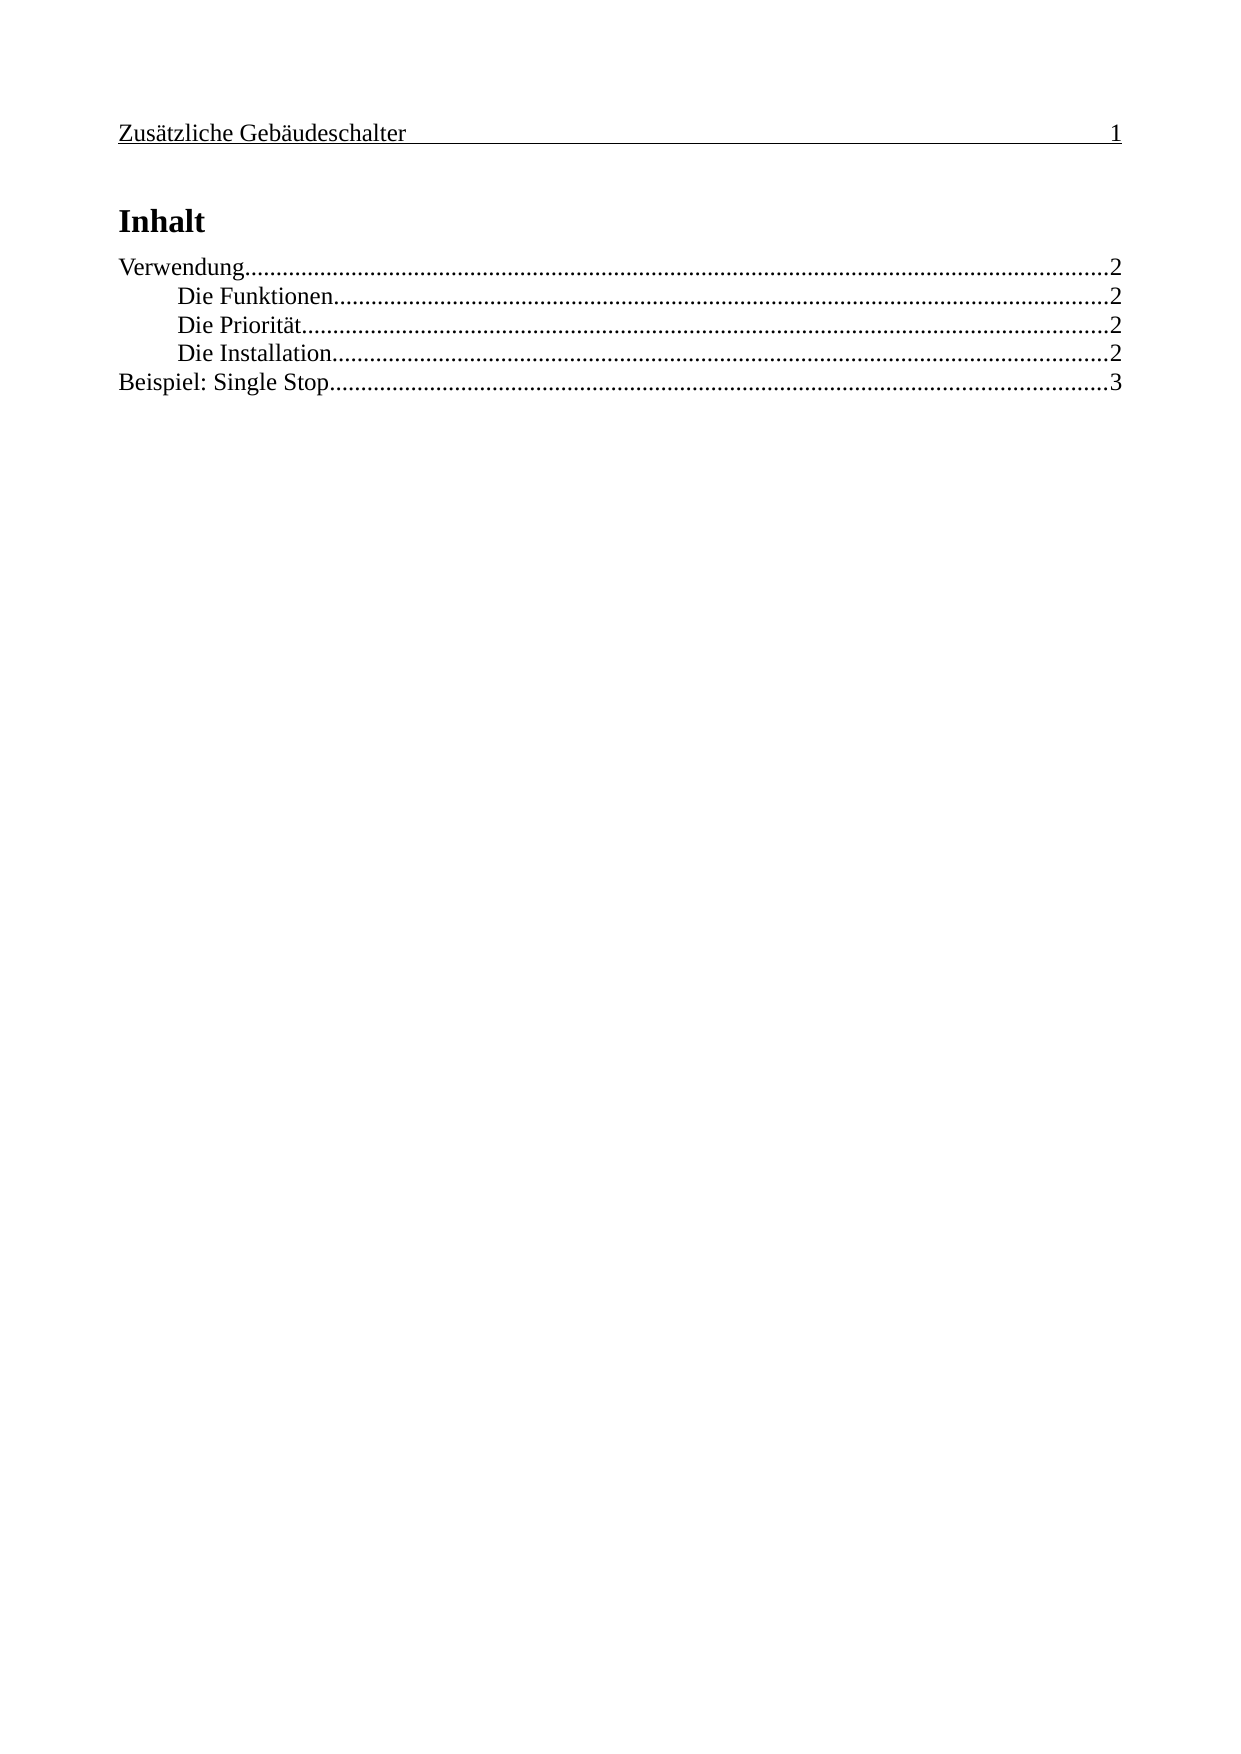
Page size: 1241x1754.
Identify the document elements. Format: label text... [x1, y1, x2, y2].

text Die Priorität 2 [177, 310, 1122, 338]
text Die Funktionen 2 [177, 281, 1122, 310]
text Verwendung 2 [118, 252, 1122, 281]
text Beispiel: Single Stop 3 [118, 367, 1122, 396]
text Die Installation 2 [177, 338, 1122, 367]
subtitle Inhalt [118, 201, 1122, 240]
